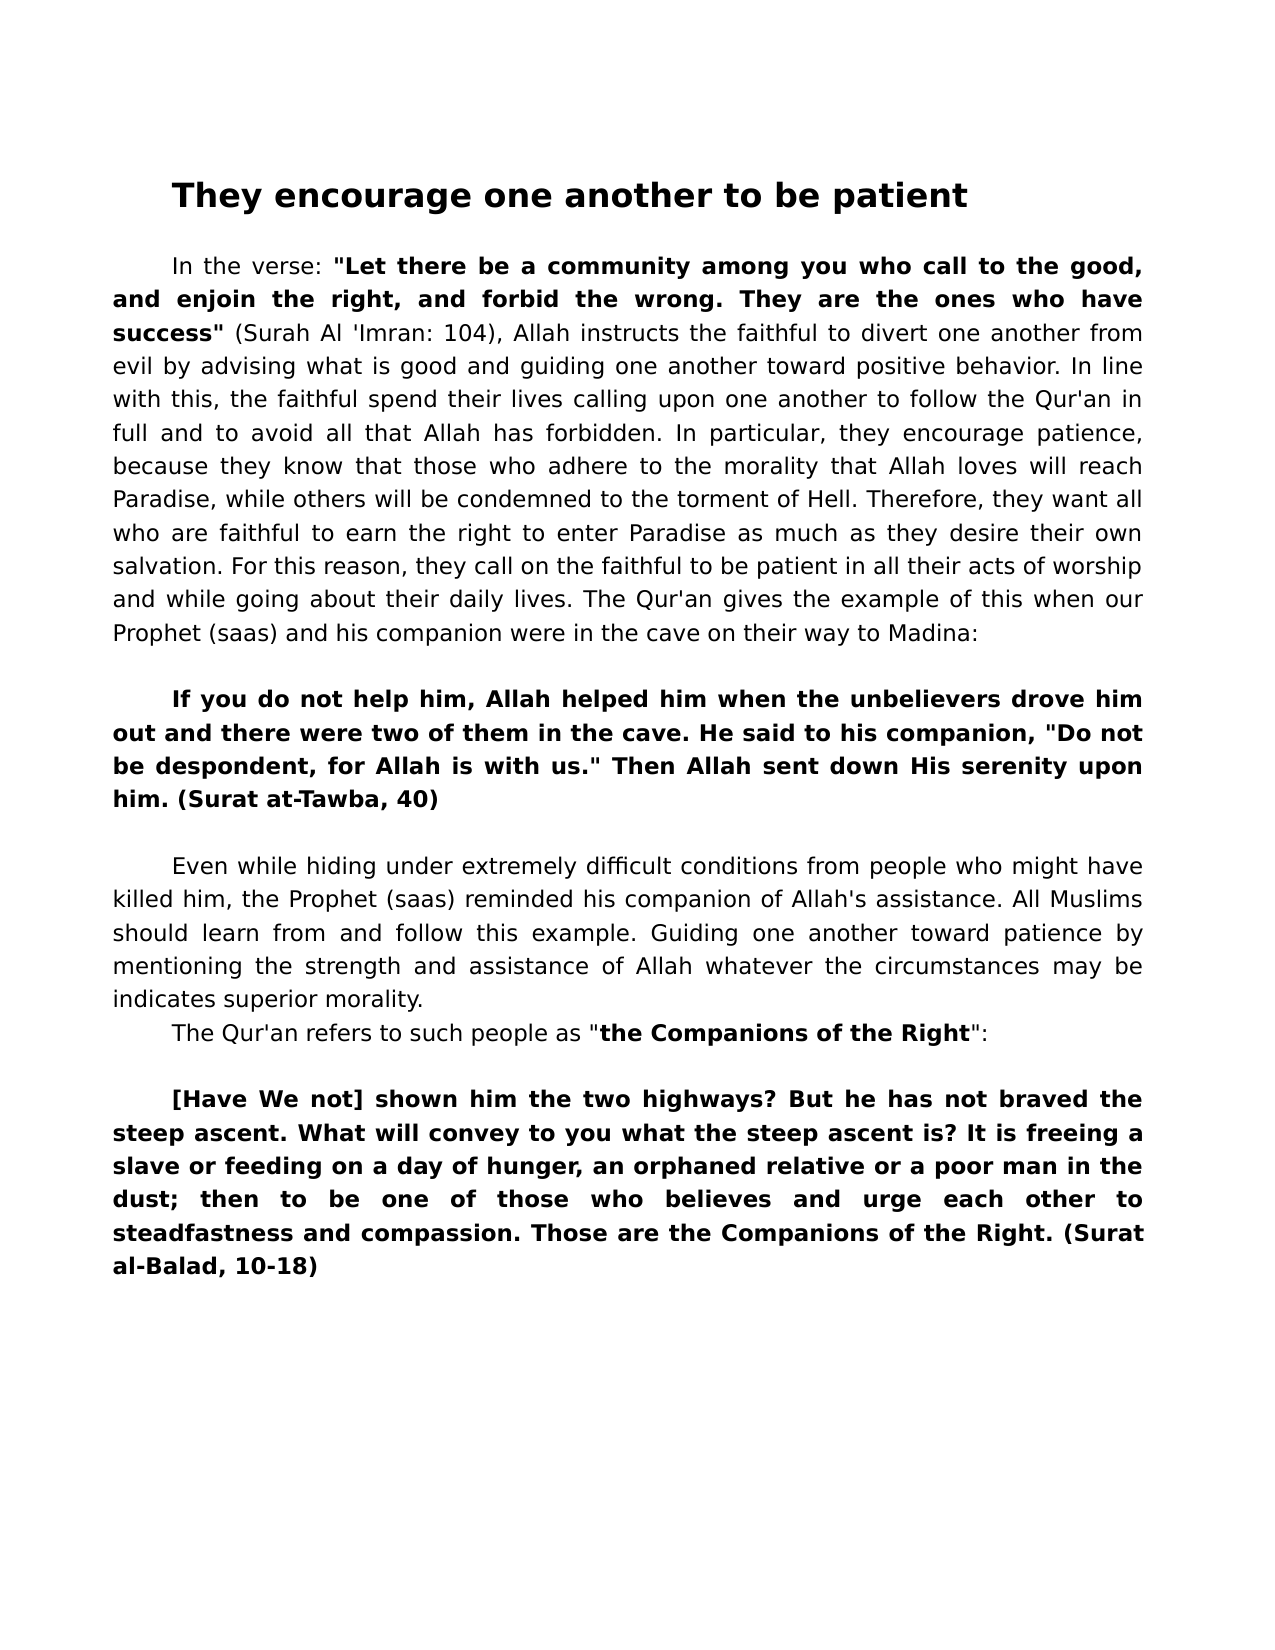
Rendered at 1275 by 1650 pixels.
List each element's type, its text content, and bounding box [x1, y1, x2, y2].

text In the verse: "Let there be a community among you who call to the good, and enjoin the right, and forbid the wrong. They are the ones who have success" (Surah Al 'Imran: 104), Allah instructs the faithful to divert one another from evil by advising what is good and guiding one another toward positive behavior. In line with this, the faithful spend their lives calling upon one another to follow the Qur'an in full and to avoid all that Allah has forbidden. In particular, they encourage patience, because they know that those who adhere to the morality that Allah loves will reach Paradise, while others will be condemned to the torment of Hell. Therefore, they want all who are faithful to earn the right to enter Paradise as much as they desire their own salvation. For this reason, they call on the faithful to be patient in all their acts of worship and while going about their daily lives. The Qur'an gives the example of this when our Prophet (saas) and his companion were in the cave on their way to Madina: [112, 248, 1145, 648]
text They encourage one another to be patient [112, 181, 1145, 214]
text [Have We not] shown him the two highways? But he has not braved the steep ascent. What will convey to you what the steep ascent is? It is freeing a slave or feeding on a day of hunger, an orphaned relative or a poor man in the dust; then to be one of those who believes and urge each other to steadfastness and compassion. Those are the Companions of the Right. (Surat al-Balad, 10-18) [112, 1081, 1145, 1281]
text If you do not help him, Allah helped him when the unbelievers drove him out and there were two of them in the cave. He said to his companion, "Do not be despondent, for Allah is with us." Then Allah sent down His serenity upon him. (Surat at-Tawba, 40) [112, 681, 1145, 814]
text Even while hiding under extremely difficult conditions from people who might have killed him, the Prophet (saas) reminded his companion of Allah's assistance. All Muslims should learn from and follow this example. Guiding one another toward patience by mentioning the strength and assistance of Allah whatever the circumstances may be indicates superior morality. [112, 848, 1145, 1014]
text The Qur'an refers to such people as "the Companions of the Right": [112, 1014, 1145, 1048]
